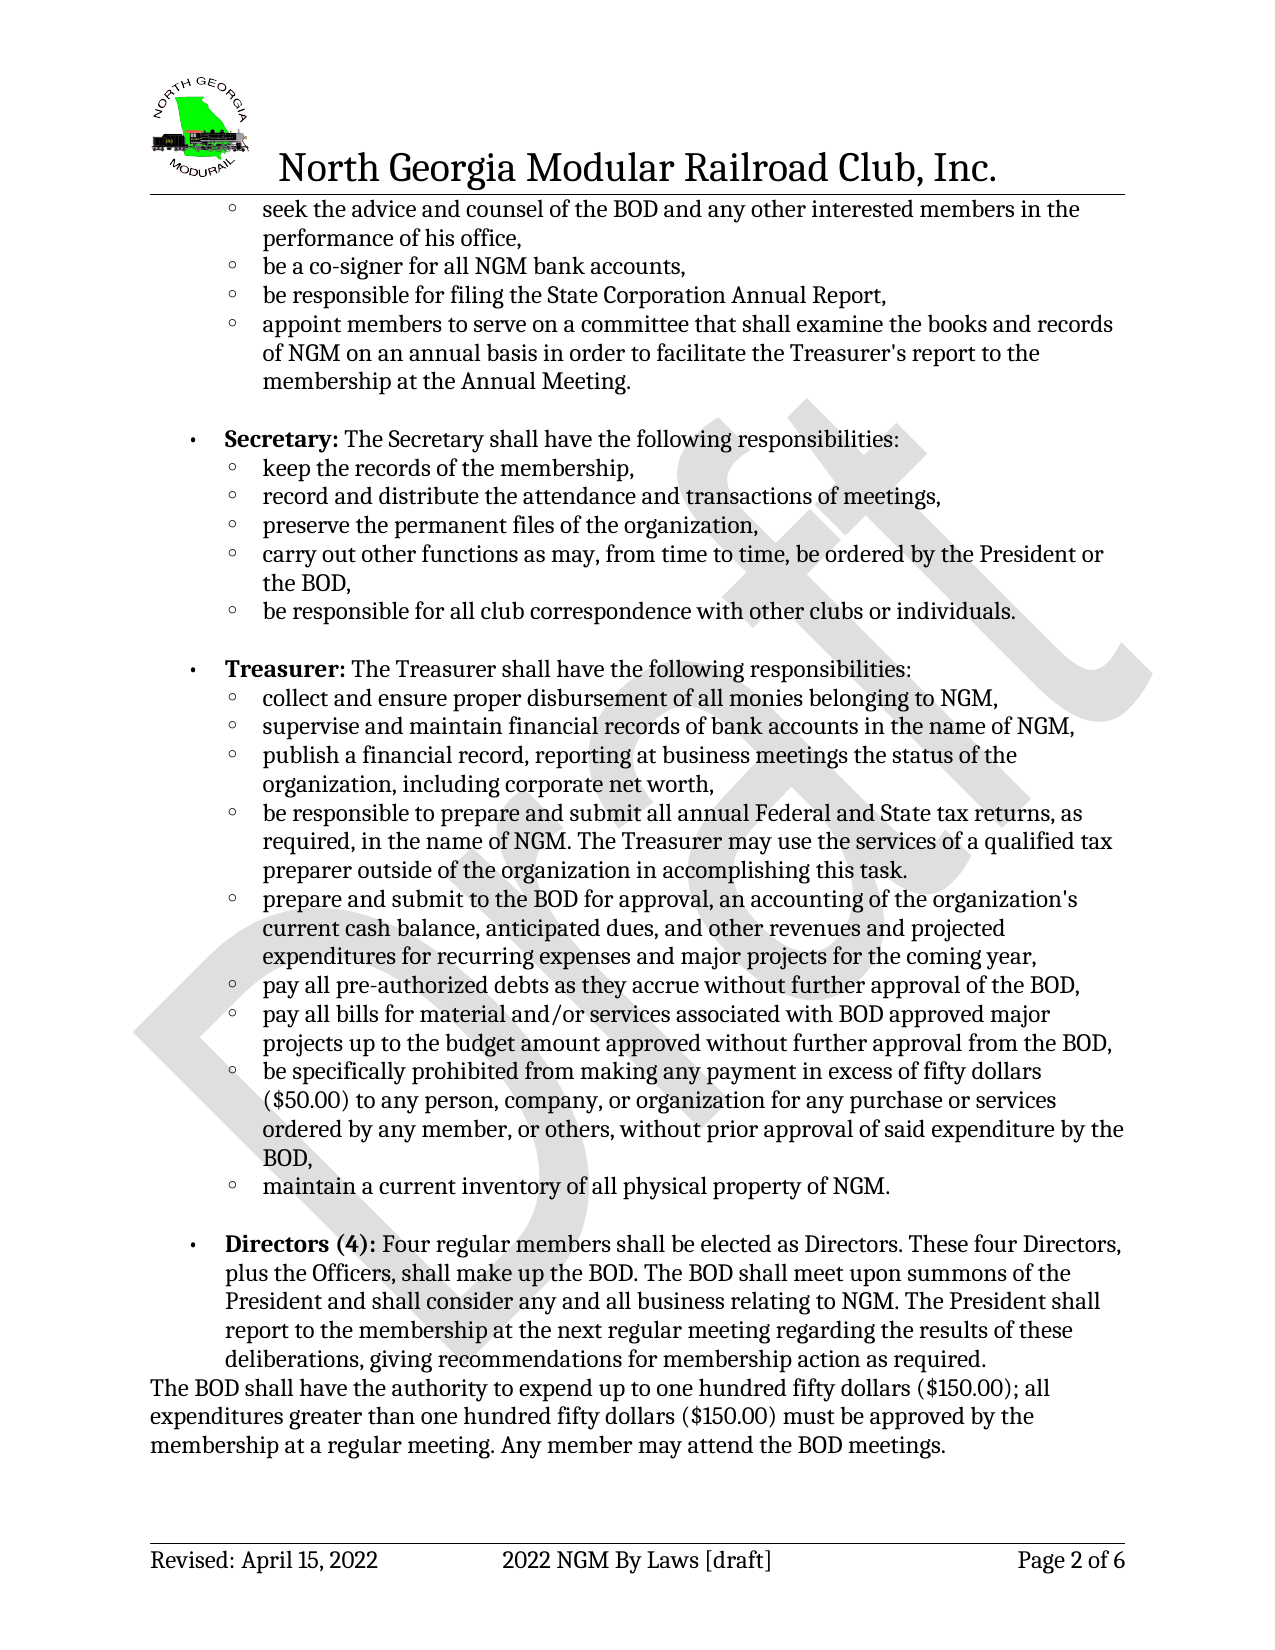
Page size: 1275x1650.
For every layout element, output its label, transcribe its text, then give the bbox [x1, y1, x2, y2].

list collect and ensure proper disbursement of all monies belonging to NGM, [225, 683, 1125, 712]
list Secretary: The Secretary shall have the following responsibilities: [187, 425, 1125, 453]
list seek the advice and counsel of the BOD and any other interested members in the performance of his office, [225, 195, 1125, 252]
list supervise and maintain financial records of bank accounts in the name of NGM, [225, 712, 1125, 741]
list prepare and submit to the BOD for approval, an accounting of the organization's current cash balance, anticipated dues, and other revenues and projected expenditures for recurring expenses and major projects for the coming year, [225, 885, 1125, 971]
list be specifically prohibited from making any payment in excess of fifty dollars ($50.00) to any person, company, or organization for any purchase or services ordered by any member, or others, without prior approval of said expenditure by the BOD, [225, 1057, 1125, 1172]
picture [150, 75, 251, 182]
list appoint members to serve on a committee that shall examine the books and records of NGM on an annual basis in order to facilitate the Treasurer's report to the membership at the Annual Meeting. [225, 310, 1125, 425]
list be responsible to prepare and submit all annual Federal and State tax returns, as required, in the name of NGM. The Treasurer may use the services of a qualified tax preparer outside of the organization in accomplishing this task. [225, 798, 1125, 885]
list Treasurer: The Treasurer shall have the following responsibilities: [187, 655, 1125, 683]
list pay all pre-authorized debts as they accrue without further approval of the BOD, [225, 971, 1125, 1000]
list publish a financial record, reporting at business meetings the status of the organization, including corporate net worth, [225, 741, 1125, 798]
list preserve the permanent files of the organization, [225, 511, 1125, 540]
list maintain a current inventory of all physical property of NGM. [225, 1172, 1125, 1230]
list Directors (4): Four regular members shall be elected as Directors. These four Directors, plus the Officers, shall make up the BOD. The BOD shall meet upon summons of the President and shall consider any and all business relating to NGM. The President shall report to the membership at the next regular meeting regarding the results of these deliberations, giving recommendations for membership action as required. [187, 1230, 1125, 1373]
list record and distribute the attendance and transactions of meetings, [225, 482, 1125, 511]
list carry out other functions as may, from time to time, be ordered by the President or the BOD, [225, 540, 1125, 597]
list be a co-signer for all NGM bank accounts, [225, 252, 1125, 281]
text The BOD shall have the authority to expend up to one hundred fifty dollars ($150.00); all expenditures greater than one hundred fifty dollars ($150.00) must be approved by the membership at a regular meeting. Any member may attend the BOD meetings. [150, 1373, 1125, 1460]
list pay all bills for material and/or services associated with BOD approved major projects up to the budget amount approved without further approval from the BOD, [225, 1000, 1125, 1057]
list be responsible for filing the State Corporation Annual Report, [225, 281, 1125, 310]
list be responsible for all club correspondence with other clubs or individuals. [225, 597, 1125, 655]
list keep the records of the membership, [225, 453, 1125, 482]
